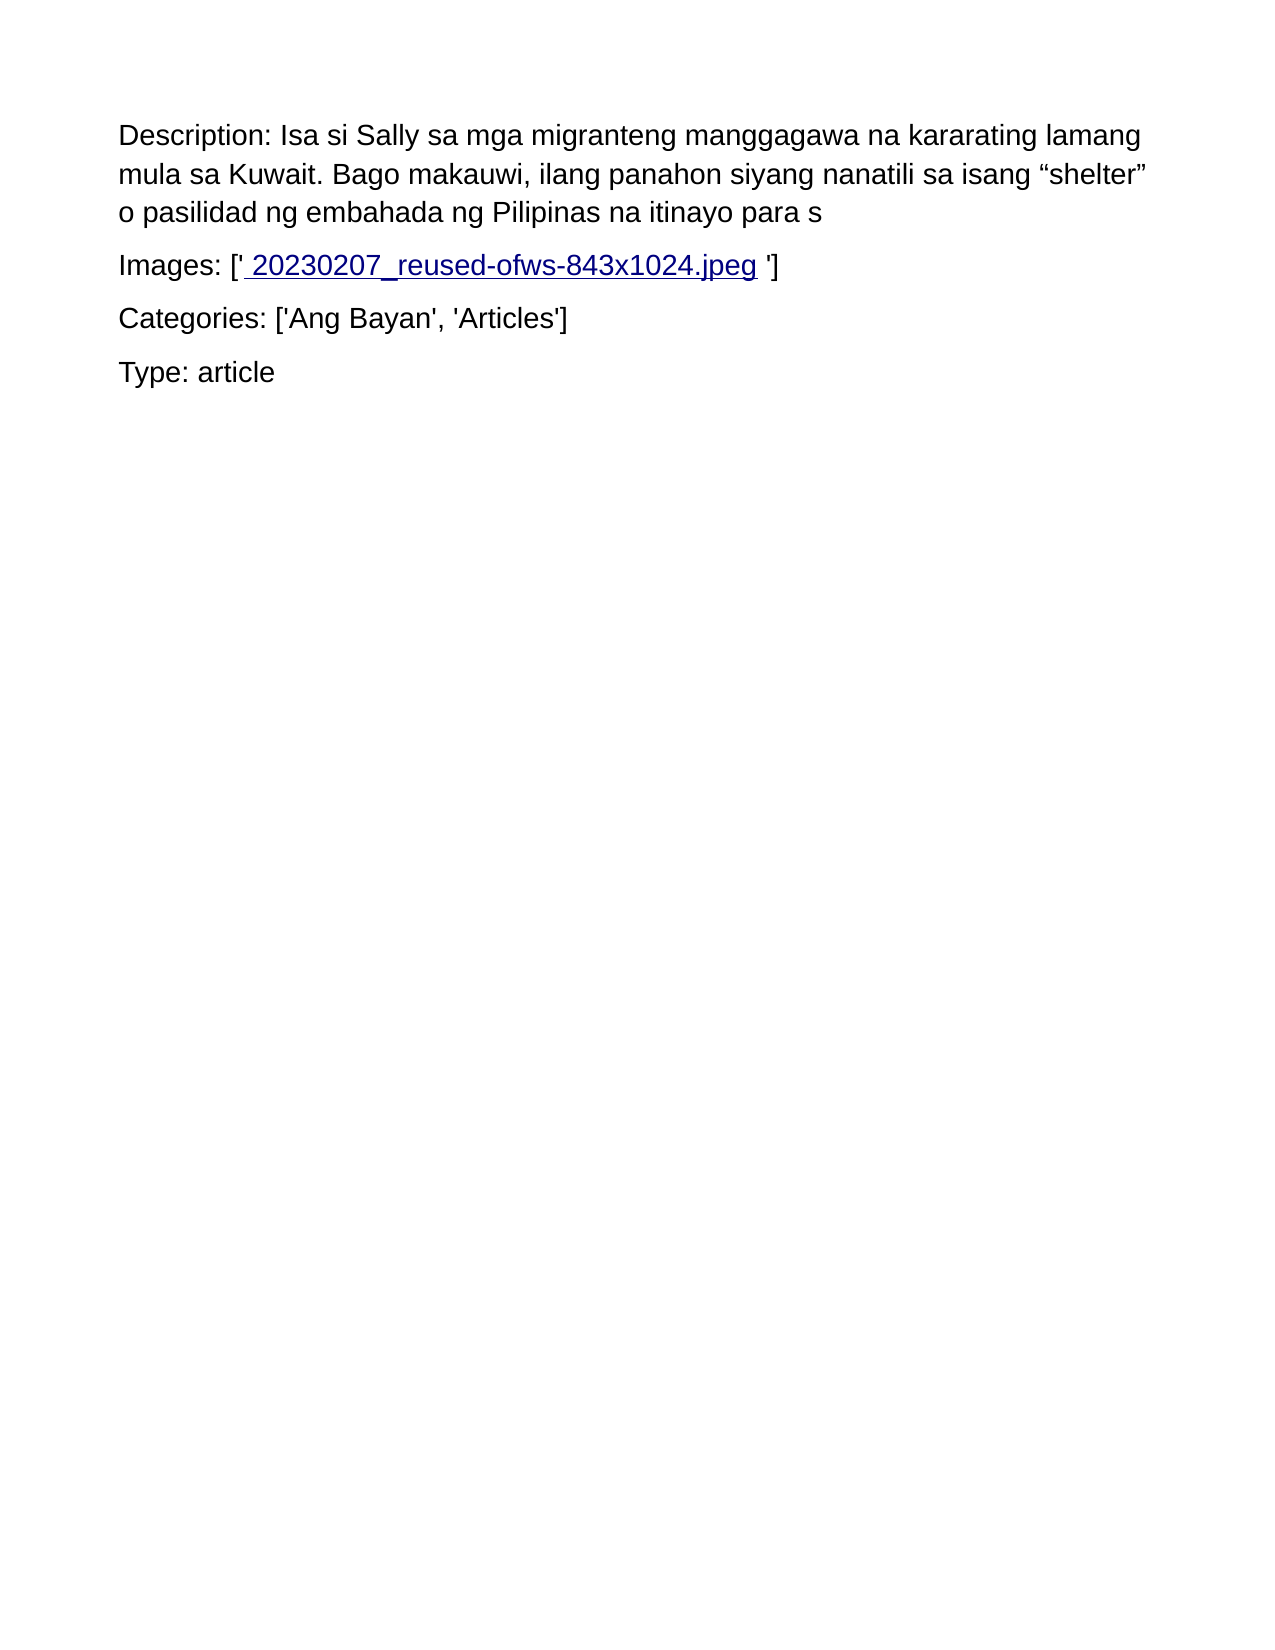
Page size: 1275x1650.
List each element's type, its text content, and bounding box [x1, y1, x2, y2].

text Description: Isa si Sally sa mga migranteng manggagawa na kararating lamang mula sa Kuwait. Bago makauwi, ilang panahon siyang nanatili sa isang “shelter” o pasilidad ng embahada ng Pilipinas na itinayo para s [118, 118, 1157, 229]
text Images: [' 20230207_reused-ofws-843x1024.jpeg '] [118, 248, 1157, 282]
text Type: article [118, 354, 1157, 388]
text Categories: ['Ang Bayan', 'Articles'] [118, 301, 1157, 335]
